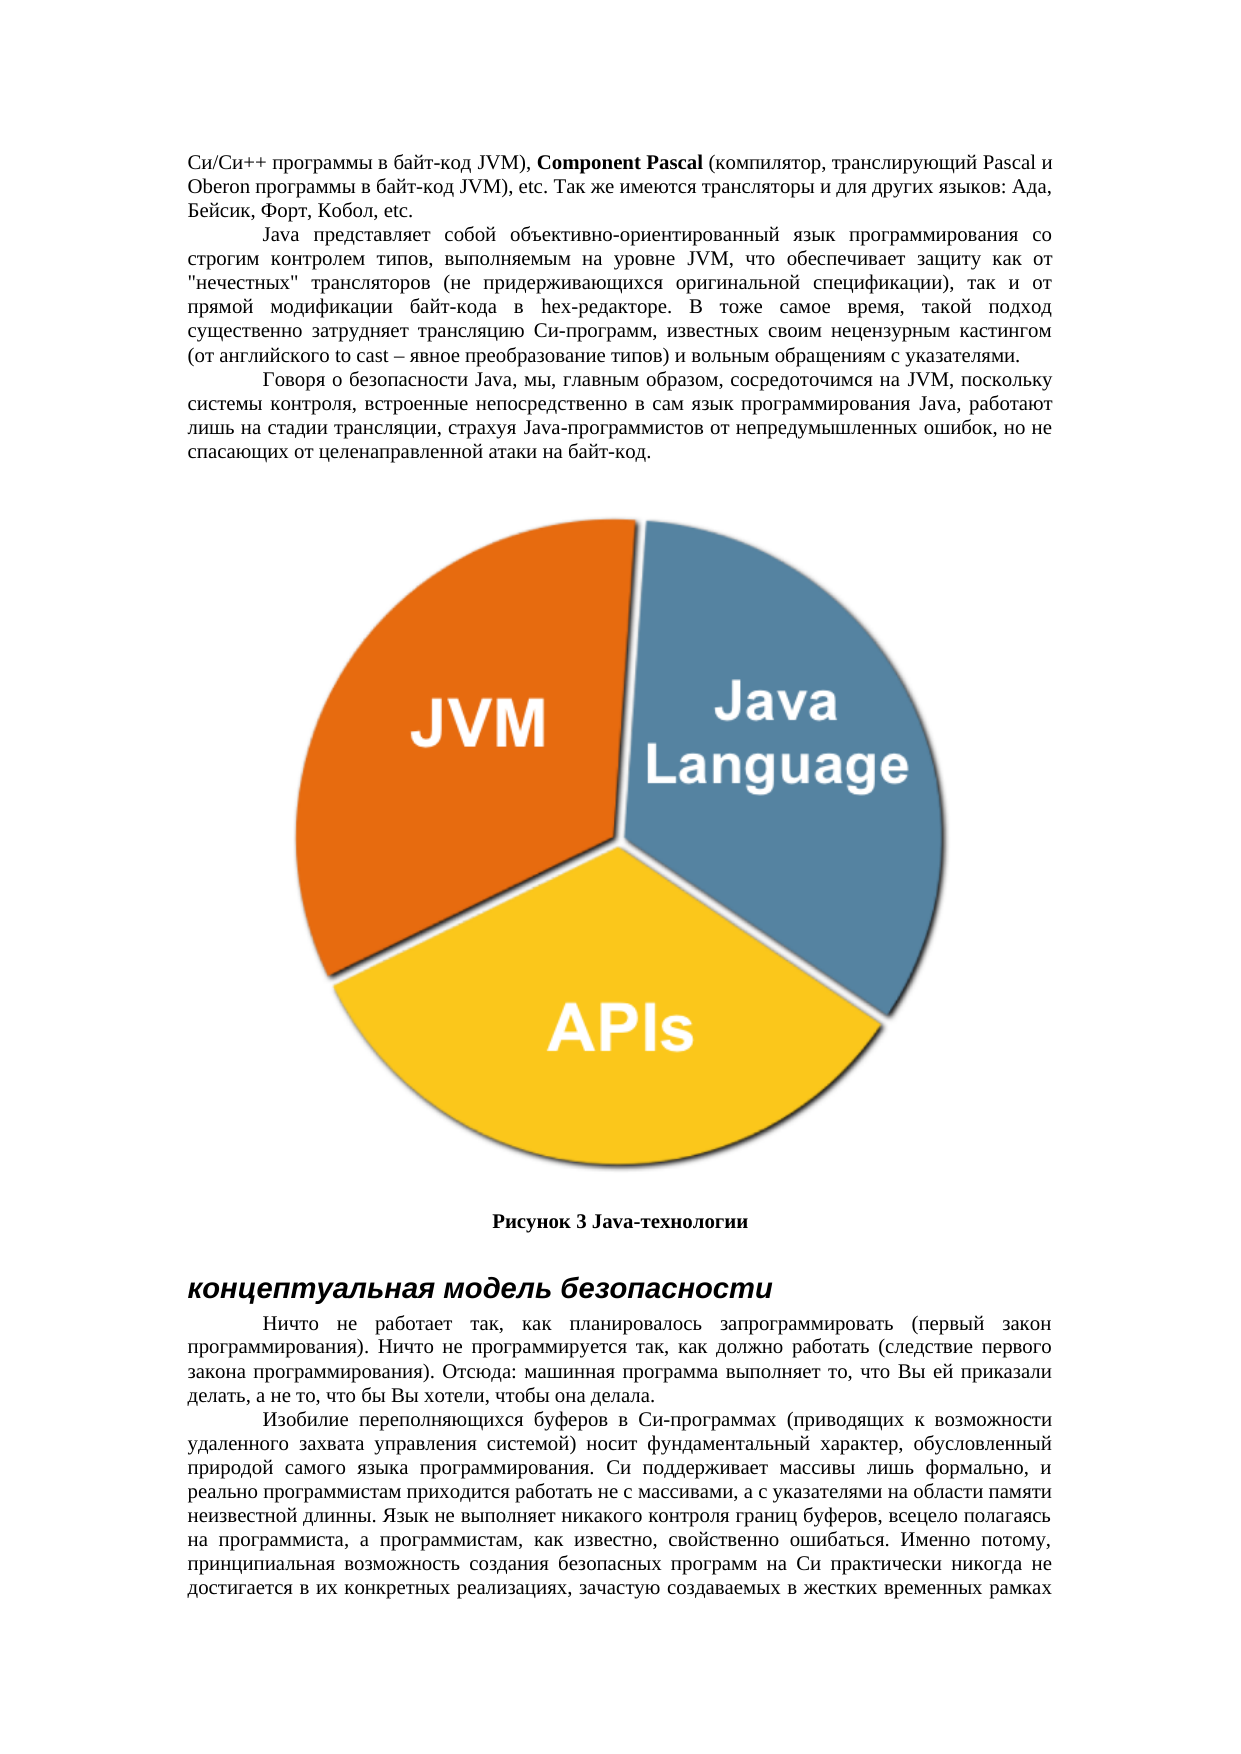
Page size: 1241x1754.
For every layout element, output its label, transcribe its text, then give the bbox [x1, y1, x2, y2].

text Ничто не работает так, как планировалось запрограммировать (первый закон программирования). Ничто не программируется так, как должно работать (следствие первого закона программирования). Отсюда: машинная программа выполняет то, что Вы ей приказали делать, а не то, что бы Вы хотели, чтобы она делала. [187, 1310, 1053, 1407]
picture [187, 487, 1053, 1197]
text Java представляет собой объективно-ориентированный язык программирования со строгим контролем типов, выполняемым на уровне JVM, что обеспечивает защиту как от "нечестных" трансляторов (не придерживающихся оригинальной спецификации), так и от прямой модификации байт-кода в hex-редакторе. В тоже самое время, такой подход существенно затрудняет трансляцию Си-программ, известных своим нецензурным кастингом (от английского to cast – явное преобразование типов) и вольным обращениям с указателями. [187, 222, 1053, 367]
text Си/Си++ программы в байт-код JVM), Component Pascal (компилятор, транслирующий Pascal и Oberon программы в байт-код JVM), etc. Так же имеются трансляторы и для других языков: Ада, Бейсик, Форт, Кобол, etc. [187, 150, 1053, 222]
text Говоря о безопасности Java, мы, главным образом, сосредоточимся на JVM, поскольку системы контроля, встроенные непосредственно в сам язык программирования Java, работают лишь на стадии трансляции, страхуя Java-программистов от непредумышленных ошибок, но не спасающих от целенаправленной атаки на байт-код. [187, 367, 1053, 463]
subtitle концептуальная модель безопасности [187, 1271, 1053, 1304]
text Изобилие переполняющихся буферов в Си-программах (приводящих к возможности удаленного захвата управления системой) носит фундаментальный характер, обусловленный природой самого языка программирования. Си поддерживает массивы лишь формально, и реально программистам приходится работать не с массивами, а с указателями на области памяти неизвестной длинны. Язык не выполняет никакого контроля границ буферов, всецело полагаясь на программиста, а программистам, как известно, свойственно ошибаться. Именно потому, принципиальная возможность создания безопасных программ на Си практически никогда не достигается в их конкретных реализациях, зачастую создаваемых в жестких временных рамках [187, 1407, 1053, 1599]
text Рисунок 3 Java-технологии [187, 1209, 1053, 1233]
